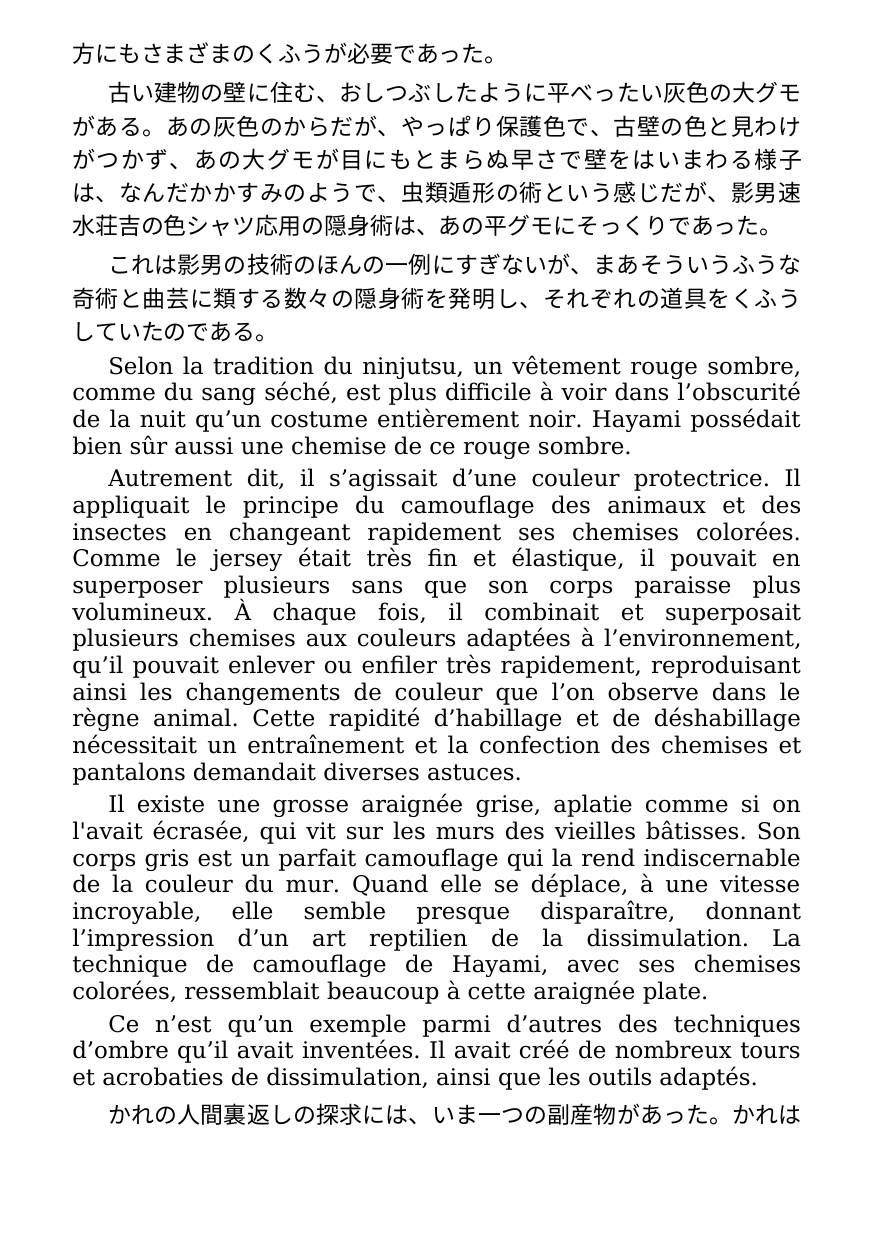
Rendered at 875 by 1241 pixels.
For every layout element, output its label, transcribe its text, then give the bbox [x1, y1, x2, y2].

text これは影男の技術のほんの一例にすぎないが、まあそういうふうな奇術と曲芸に類する数々の隠身術を発明し、それぞれの道具をくふうしていたのである。 [72, 247, 802, 347]
text Selon la tradition du ninjutsu, un vêtement rouge sombre, comme du sang séché, est plus difficile à voir dans l’obscurité de la nuit qu’un costume entièrement noir. Hayami possédait bien sûr aussi une chemise de ce rouge sombre. [72, 353, 802, 459]
text Autrement dit, il s’agissait d’une couleur protectrice. Il appliquait le principe du camouflage des animaux et des insectes en changeant rapidement ses chemises colorées. Comme le jersey était très fin et élastique, il pouvait en superposer plusieurs sans que son corps paraisse plus volumineux. À chaque fois, il combinait et superposait plusieurs chemises aux couleurs adaptées à l’environnement, qu’il pouvait enlever ou enfiler très rapidement, reproduisant ainsi les changements de couleur que l’on observe dans le règne animal. Cette rapidité d’habillage et de déshabillage nécessitait un entraînement et la confection des chemises et pantalons demandait diverses astuces. [72, 466, 802, 786]
text かれの人間裏返しの探求には、いま一つの副産物があった。かれは [72, 1097, 802, 1130]
text 方にもさまざまのくふうが必要であった。 [72, 36, 802, 69]
text Il existe une grosse araignée grise, aplatie comme si on l'avait écrasée, qui vit sur les murs des vieilles bâtisses. Son corps gris est un parfait camouflage qui la rend indiscernable de la couleur du mur. Quand elle se déplace, à une vitesse incroyable, elle semble presque disparaître, donnant l’impression d’un art reptilien de la dissimulation. La technique de camouflage de Hayami, avec ses chemises colorées, ressemblait beaucoup à cette araignée plate. [72, 791, 802, 1005]
text 古い建物の壁に住む、おしつぶしたように平べったい灰色の大グモがある。あの灰色のからだが、やっぱり保護色で、古壁の色と見わけがつかず、あの大グモが目にもとまらぬ早さで壁をはいまわる様子は、なんだかかすみのようで、虫類遁形の術という感じだが、影男速水荘吉の色シャツ応用の隠身術は、あの平グモにそっくりであった。 [72, 75, 802, 241]
text Ce n’est qu’un exemple parmi d’autres des techniques d’ombre qu’il avait inventées. Il avait créé de nombreux tours et acrobaties de dissimulation, ainsi que les outils adaptés. [72, 1011, 802, 1091]
